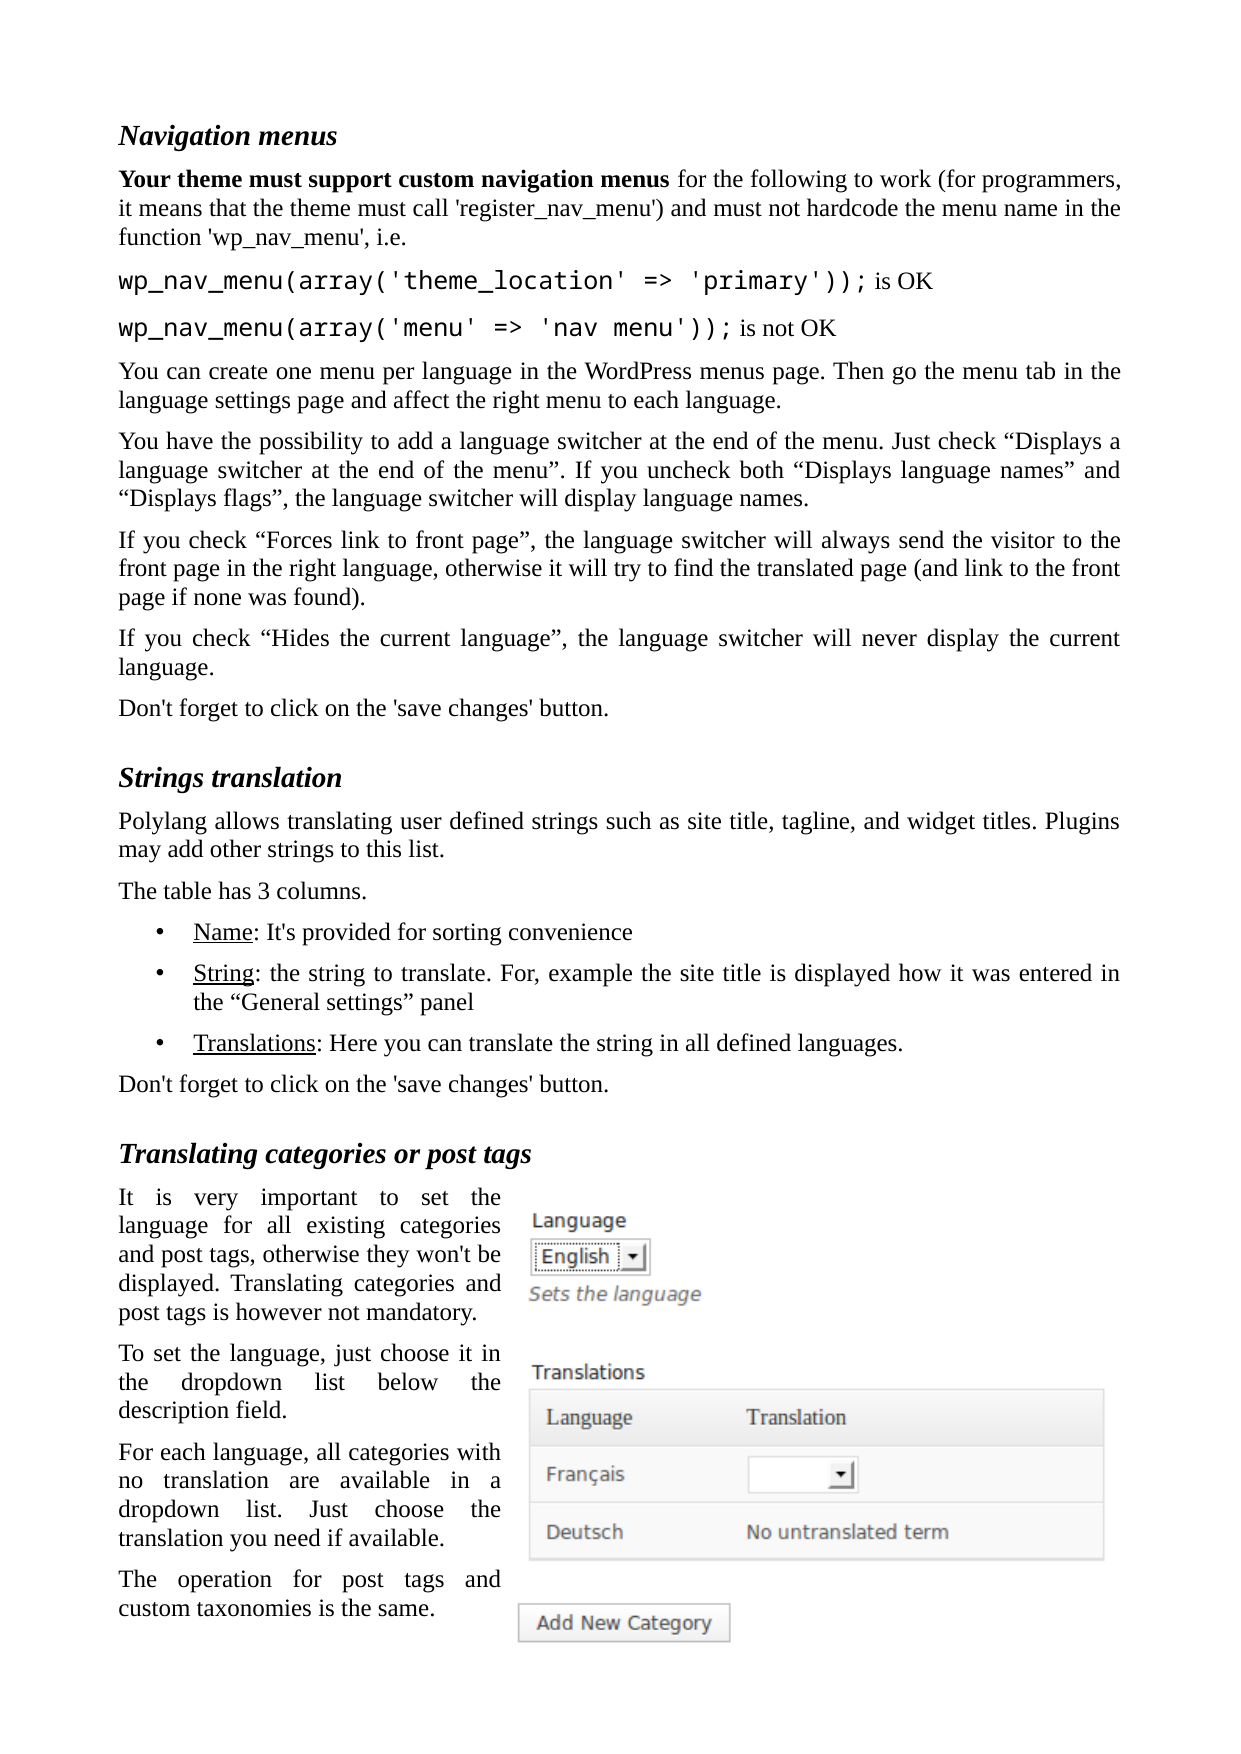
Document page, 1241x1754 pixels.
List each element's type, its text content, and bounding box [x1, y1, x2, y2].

text It is very important to set the language for all existing categories and post tags, otherwise they won't be displayed. Translating categories and post tags is however not mandatory. [118, 1182, 1122, 1326]
list String: the string to translate. For, example the site title is displayed how it was entered in the “General settings” panel [156, 958, 1122, 1016]
picture [501, 1191, 1122, 1663]
text Don't forget to click on the 'save changes' button. [118, 693, 1122, 722]
text You have the possibility to add a language switcher at the end of the menu. Just check “Displays a language switcher at the end of the menu”. If you uncheck both “Displays language names” and “Displays flags”, the language switcher will display language names. [118, 426, 1122, 512]
text If you check “Forces link to front page”, the language switcher will always send the visitor to the front page in the right language, otherwise it will try to find the translated page (and link to the front page if none was found). [118, 525, 1122, 611]
list Translations: Here you can translate the string in all defined languages. [156, 1028, 1122, 1057]
text wp_nav_menu(array('theme_location' => 'primary')); is OK [118, 263, 1122, 297]
text Your theme must support custom navigation menus for the following to work (for programmers, it means that the theme must call 'register_nav_menu') and must not hardcode the menu name in the function 'wp_nav_menu', i.e. [118, 164, 1122, 250]
text If you check “Hides the current language”, the language switcher will never display the current language. [118, 623, 1122, 681]
subtitle Translating categories or post tags [118, 1136, 1122, 1169]
text You can create one menu per language in the WordPress menus page. Then go the menu tab in the language settings page and affect the right menu to each language. [118, 356, 1122, 413]
text wp_nav_menu(array('menu' => 'nav menu')); is not OK [118, 309, 1122, 343]
list Name: It's provided for sorting convenience [156, 917, 1122, 946]
subtitle Navigation menus [118, 118, 1122, 152]
subtitle Strings translation [118, 760, 1122, 793]
text Polylang allows translating user defined strings such as site title, tagline, and widget titles. Plugins may add other strings to this list. [118, 806, 1122, 863]
text The operation for post tags and custom taxonomies is the same. [118, 1564, 501, 1622]
text The table has 3 columns. [118, 876, 1122, 904]
text To set the language, just choose it in the dropdown list below the description field. [118, 1338, 501, 1424]
text For each language, all categories with no translation are available in a dropdown list. Just choose the translation you need if available. [118, 1437, 501, 1552]
text Don't forget to click on the 'save changes' button. [118, 1069, 1122, 1098]
